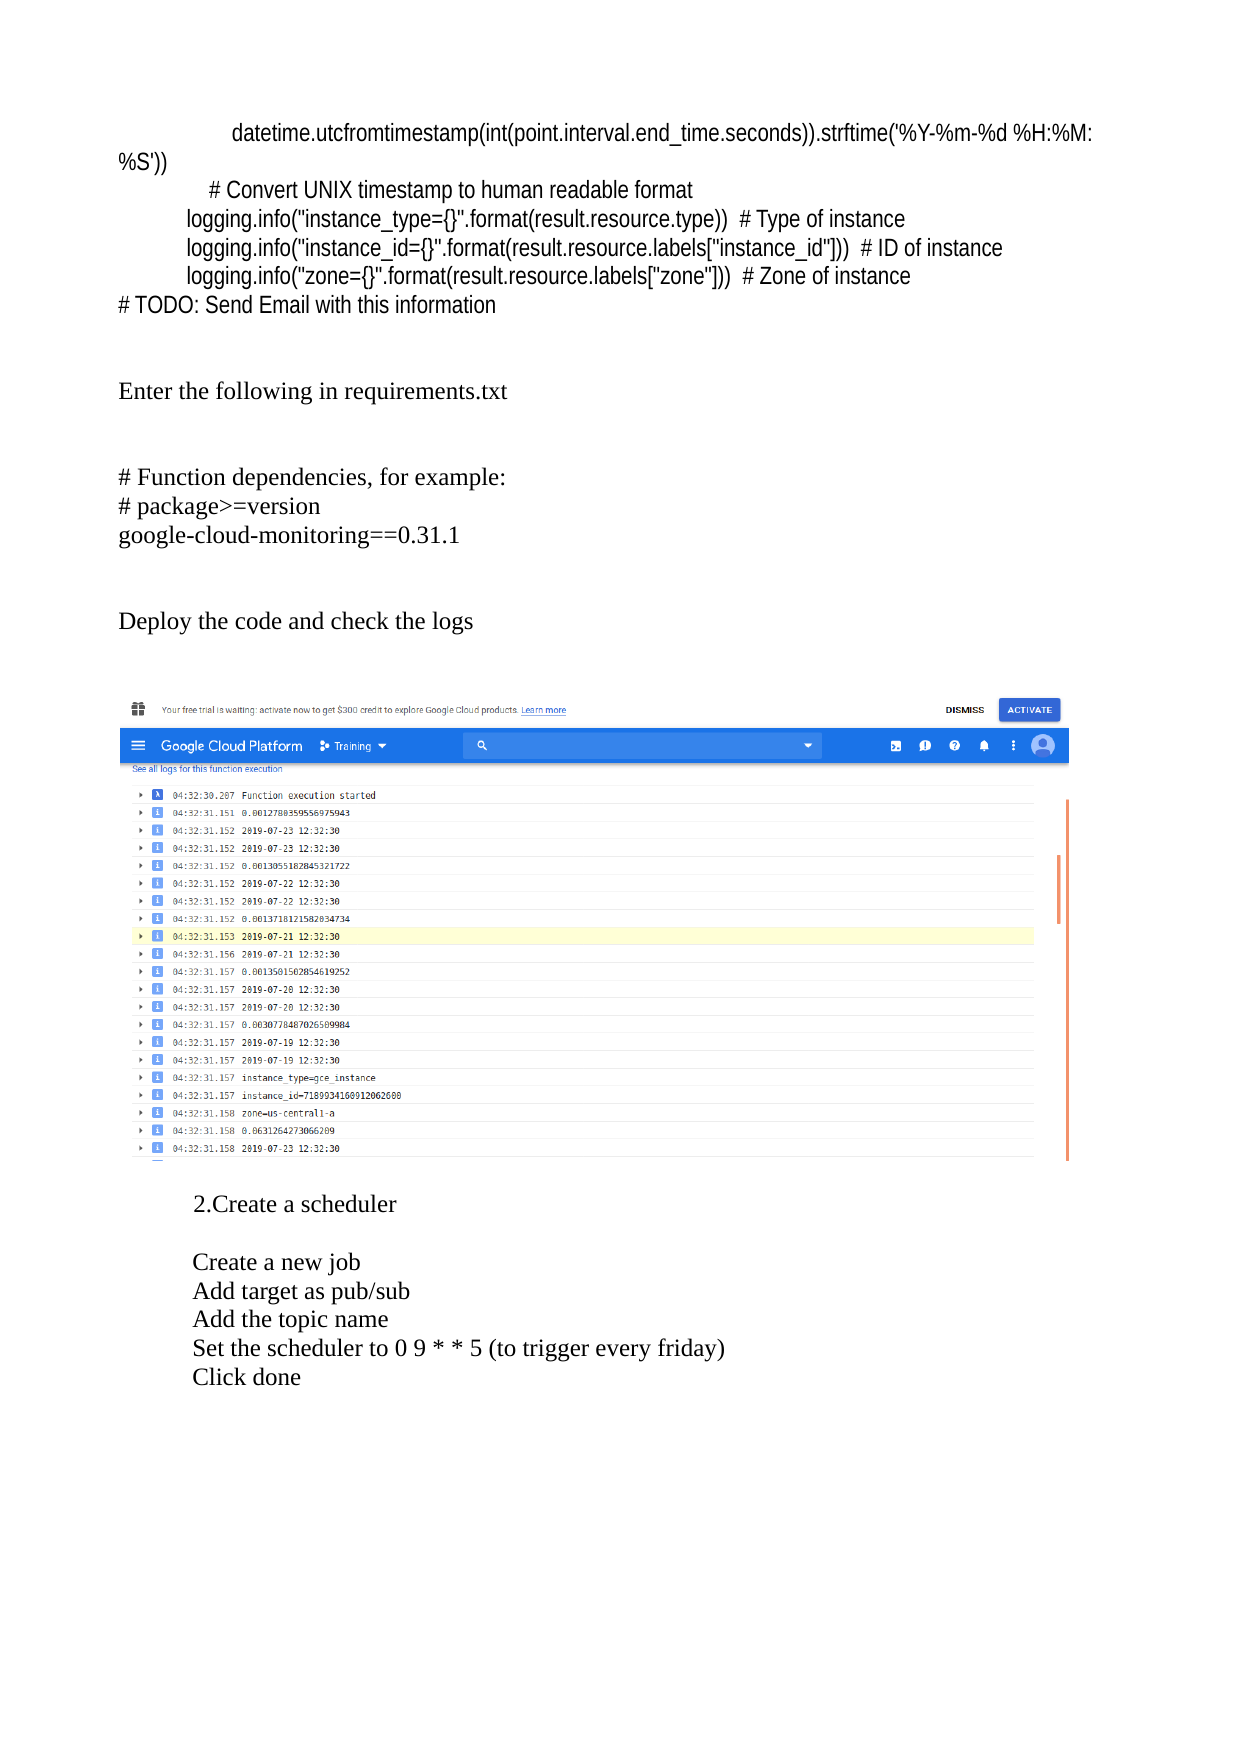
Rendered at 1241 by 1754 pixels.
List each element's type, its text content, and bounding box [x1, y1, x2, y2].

text # TODO: Send Email with this information [118, 290, 1122, 319]
text Click done [118, 1362, 1122, 1391]
list 2.Create a scheduler [156, 1189, 1122, 1218]
text Add the topic name [118, 1304, 1122, 1333]
text Deploy the code and check the logs [118, 606, 1122, 635]
text # Function dependencies, for example: [118, 462, 1122, 491]
picture [120, 694, 1069, 1161]
text # Convert UNIX timestamp to human readable format [118, 175, 1122, 204]
text google-cloud-monitoring==0.31.1 [118, 520, 1122, 548]
text Add target as pub/sub [118, 1276, 1122, 1304]
text Enter the following in requirements.txt [118, 376, 1122, 405]
text logging.info("instance_type={}".format(result.resource.type)) # Type of instance [118, 204, 1122, 233]
text datetime.utcfromtimestamp(int(point.interval.end_time.seconds)).strftime('%Y-%m-%d %H:%M:%S')) [118, 118, 1122, 175]
text logging.info("instance_id={}".format(result.resource.labels["instance_id"])) # ID of instance [118, 233, 1122, 261]
text Create a new job [118, 1247, 1122, 1276]
text Set the scheduler to 0 9 * * 5 (to trigger every friday) [118, 1333, 1122, 1362]
text logging.info("zone={}".format(result.resource.labels["zone"])) # Zone of instance [118, 261, 1122, 290]
text # package>=version [118, 491, 1122, 520]
